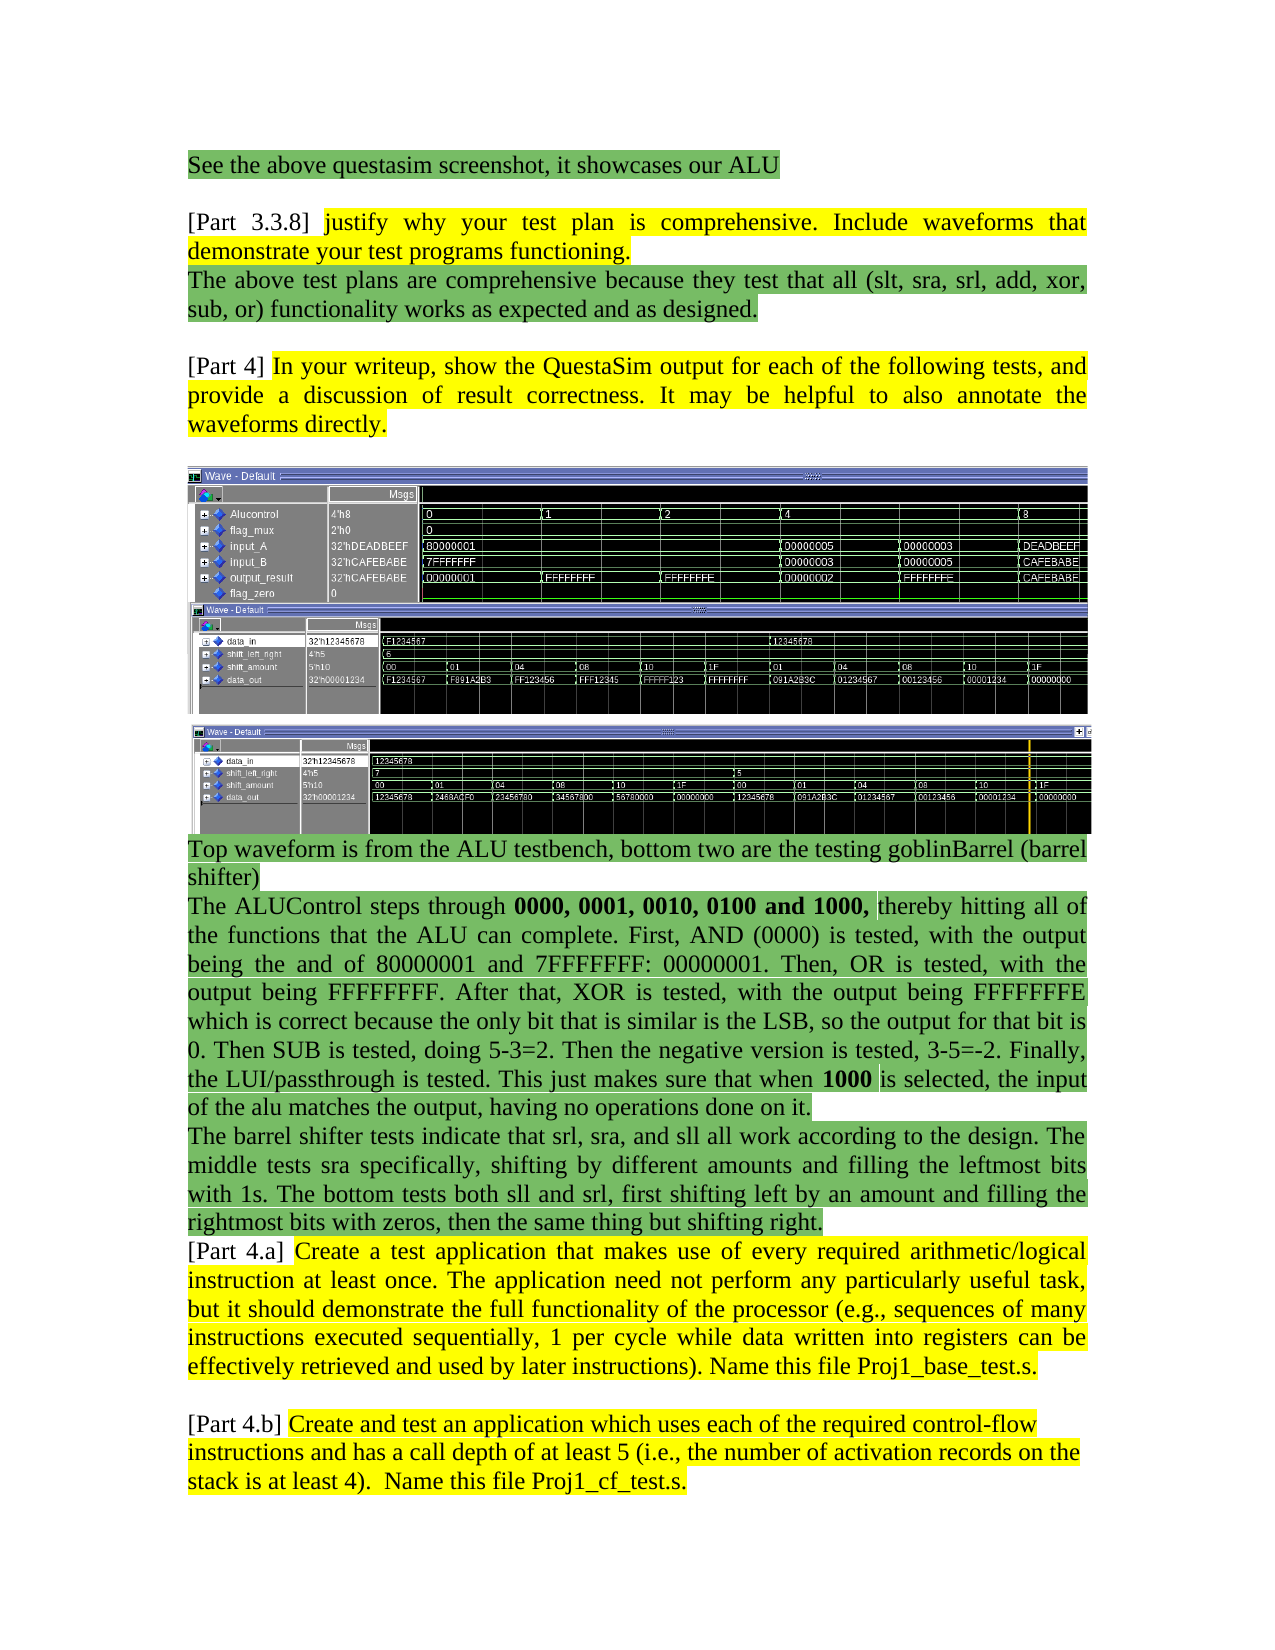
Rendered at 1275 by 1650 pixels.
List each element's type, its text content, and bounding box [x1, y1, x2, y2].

text The barrel shifter tests indicate that srl, sra, and sll all work according to the design. The middle tests sra specifically, shifting by different amounts and filling the leftmost bits with 1s. The bottom tests both sll and srl, first shifting left by an amount and filling the rightmost bits with zeros, then the same thing but shifting right. [187, 1121, 1087, 1236]
text Top waveform is from the ALU testbench, bottom two are the testing goblinBarrel (barrel shifter) [187, 714, 1087, 891]
text See the above questasim screenshot, it showcases our ALU [187, 150, 1087, 179]
text The above test plans are comprehensive because they test that all (slt, sra, srl, add, xor, sub, or) functionality works as expected and as designed. [187, 265, 1087, 322]
picture [191, 723, 1092, 834]
text [Part 4.b] Create and test an application which uses each of the required control-flow instructions and has a call depth of at least 5 (i.e., the number of activation records on the stack is at least 4). Name this file Proj1_cf_test.s. [187, 1409, 1087, 1495]
text [Part 4.a] Create a test application that makes use of every required arithmetic/logical instruction at least once. The application need not perform any particularly useful task, but it should demonstrate the full functionality of the processor (e.g., sequences of many instructions executed sequentially, 1 per cycle while data written into registers can be effectively retrieved and used by later instructions). Name this file Proj1_base_test.s. [187, 1236, 1087, 1380]
text [Part 3.3.8] justify why your test plan is comprehensive. Include waveforms that demonstrate your test programs functioning. [187, 207, 1087, 265]
picture [187, 466, 1088, 714]
text The ALUControl steps through 0000, 0001, 0010, 0100 and 1000, thereby hitting all of the functions that the ALU can complete. First, AND (0000) is tested, with the output being the and of 80000001 and 7FFFFFFF: 00000001. Then, OR is tested, with the output being FFFFFFFF. After that, XOR is tested, with the output being FFFFFFFE which is correct because the only bit that is similar is the LSB, so the output for that bit is 0. Then SUB is tested, doing 5-3=2. Then the negative version is tested, 3-5=-2. Finally, the LUI/passthrough is tested. This just makes sure that when 1000 is selected, the input of the alu matches the output, having no operations done on it. [187, 891, 1087, 1121]
text [Part 4] In your writeup, show the QuestaSim output for each of the following tests, and provide a discussion of result correctness. It may be helpful to also annotate the waveforms directly. [187, 351, 1087, 437]
